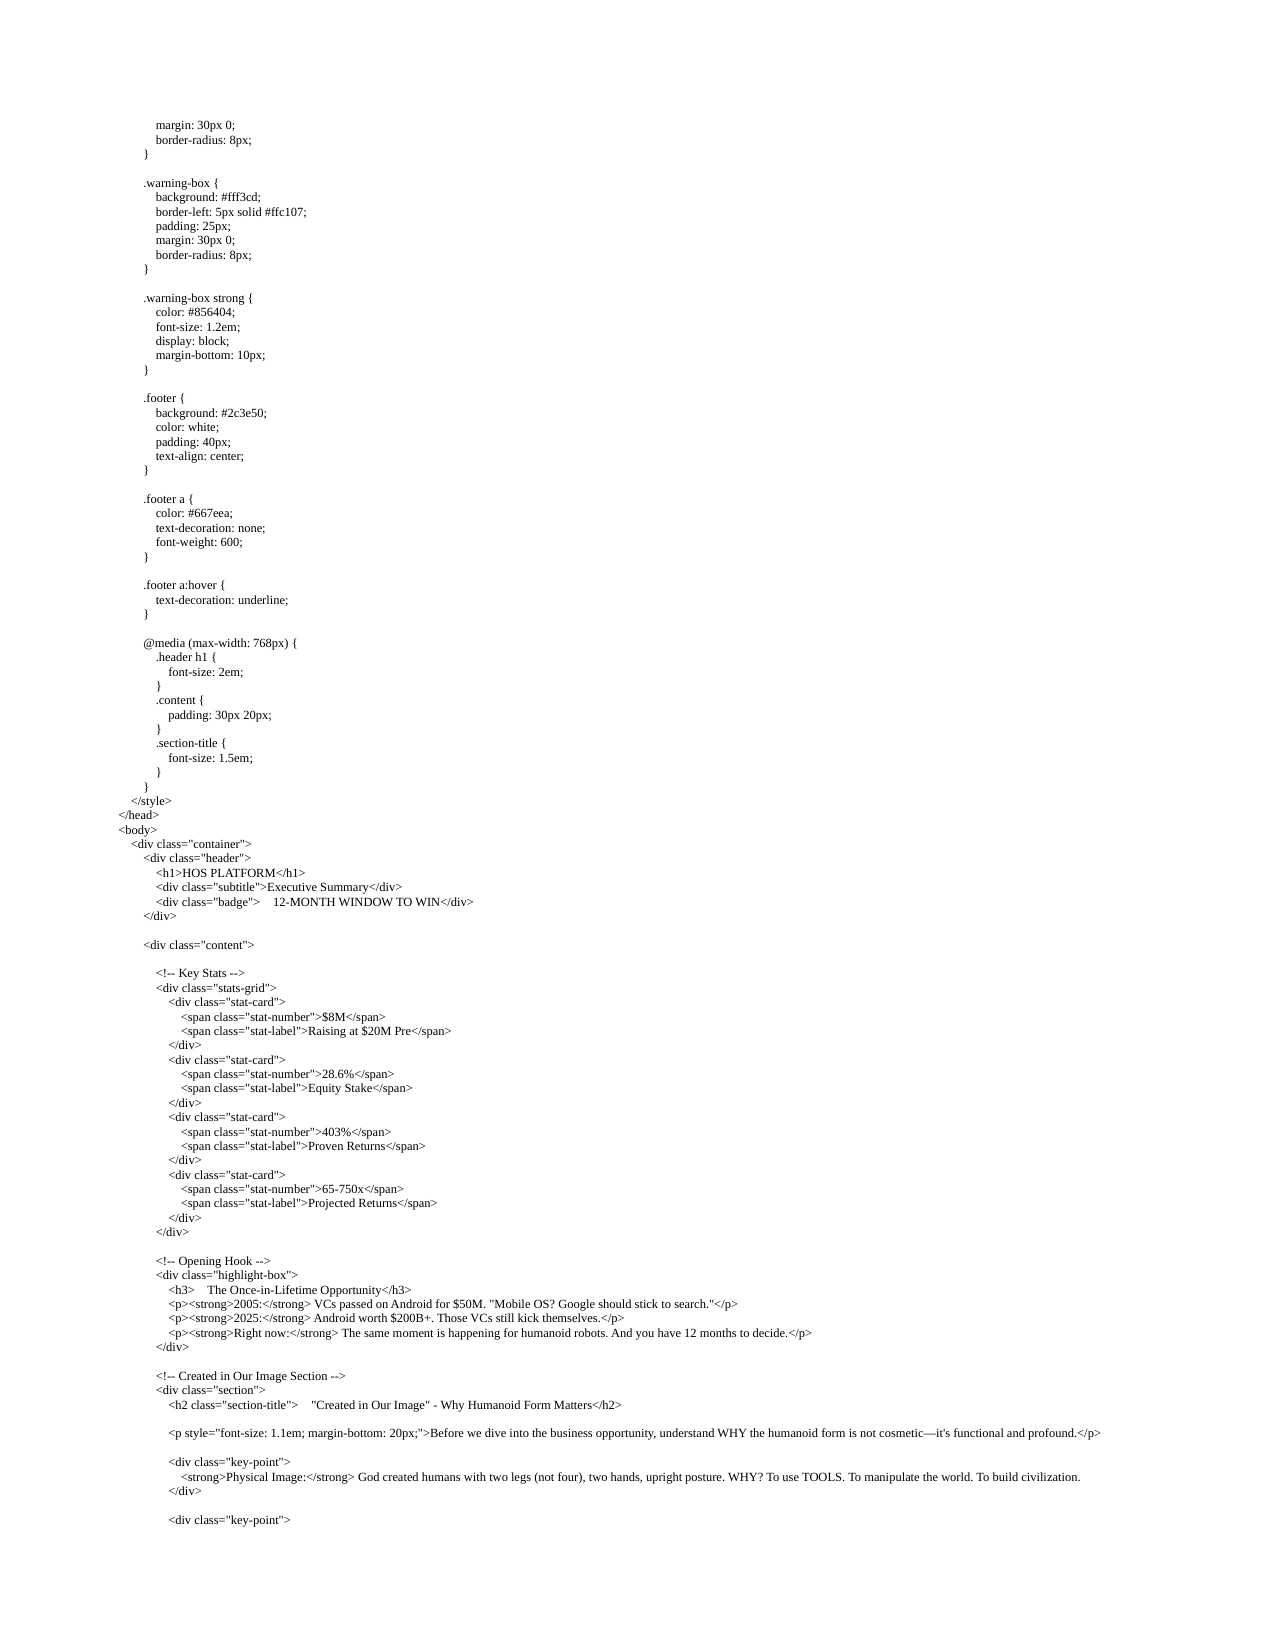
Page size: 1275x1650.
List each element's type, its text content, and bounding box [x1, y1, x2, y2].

text font-size: 1.2em; [118, 319, 1157, 334]
text border-radius: 8px; [118, 247, 1157, 262]
text <span class="stat-label">Equity Stake</span> [118, 1081, 1157, 1096]
text color: #856404; [118, 305, 1157, 319]
text <!-- Key Stats --> [118, 966, 1157, 981]
text } [118, 362, 1157, 377]
text </div> [118, 1340, 1157, 1354]
text .footer a { [118, 492, 1157, 506]
text padding: 40px; [118, 434, 1157, 449]
text <div class="subtitle">Executive Summary</div> [118, 880, 1157, 894]
text <span class="stat-label">Proven Returns</span> [118, 1139, 1157, 1153]
text <div class="section"> [118, 1383, 1157, 1397]
text <div class="badge">⏰ 12-MONTH WINDOW TO WIN</div> [118, 894, 1157, 909]
text <!-- Opening Hook --> [118, 1254, 1157, 1268]
text </div> [118, 1484, 1157, 1498]
text </div> [118, 1225, 1157, 1239]
text } [118, 147, 1157, 161]
text text-decoration: underline; [118, 592, 1157, 607]
text <p><strong>Right now:</strong> The same moment is happening for humanoid robots. And you have 12 months to decide.</p> [118, 1326, 1157, 1340]
text <p><strong>2005:</strong> VCs passed on Android for $50M. "Mobile OS? Google should stick to search."</p> [118, 1297, 1157, 1311]
text } [118, 765, 1157, 779]
text <div class="stats-grid"> [118, 981, 1157, 995]
text <h3>🚀 The Once-in-Lifetime Opportunity</h3> [118, 1282, 1157, 1297]
text <div class="highlight-box"> [118, 1268, 1157, 1282]
text padding: 30px 20px; [118, 707, 1157, 722]
text .footer a:hover { [118, 578, 1157, 592]
text .warning-box { [118, 176, 1157, 190]
text background: #2c3e50; [118, 406, 1157, 420]
text </style> [118, 794, 1157, 808]
text <span class="stat-label">Projected Returns</span> [118, 1196, 1157, 1211]
text </head> [118, 808, 1157, 822]
text text-decoration: none; [118, 521, 1157, 535]
text border-radius: 8px; [118, 132, 1157, 147]
text </div> [118, 1211, 1157, 1225]
text <div class="key-point"> [118, 1455, 1157, 1469]
text margin: 30px 0; [118, 233, 1157, 247]
text <div class="stat-card"> [118, 1110, 1157, 1124]
text </div> [118, 1038, 1157, 1052]
text <h2 class="section-title">💡 "Created in Our Image" - Why Humanoid Form Matters</h2> [118, 1397, 1157, 1412]
text color: #667eea; [118, 506, 1157, 521]
text <p><strong>2025:</strong> Android worth $200B+. Those VCs still kick themselves.</p> [118, 1311, 1157, 1326]
text <span class="stat-number">65-750x</span> [118, 1182, 1157, 1196]
text <strong>Physical Image:</strong> God created humans with two legs (not four), two hands, upright posture. WHY? To use TOOLS. To manipulate the world. To build civilization. [118, 1469, 1157, 1484]
text } [118, 722, 1157, 736]
text <div class="content"> [118, 937, 1157, 952]
text .footer { [118, 391, 1157, 406]
text color: white; [118, 420, 1157, 434]
text <div class="stat-card"> [118, 995, 1157, 1009]
text </div> [118, 909, 1157, 923]
text font-size: 1.5em; [118, 751, 1157, 765]
text } [118, 779, 1157, 794]
text <h1>HOS PLATFORM</h1> [118, 866, 1157, 880]
text padding: 25px; [118, 219, 1157, 233]
text <span class="stat-label">Raising at $20M Pre</span> [118, 1024, 1157, 1038]
text <div class="stat-card"> [118, 1052, 1157, 1067]
text @media (max-width: 768px) { [118, 636, 1157, 650]
text </div> [118, 1096, 1157, 1110]
text margin-bottom: 10px; [118, 348, 1157, 362]
text <div class="header"> [118, 851, 1157, 866]
text border-left: 5px solid #ffc107; [118, 204, 1157, 219]
text <span class="stat-number">28.6%</span> [118, 1067, 1157, 1081]
text </div> [118, 1153, 1157, 1167]
text <body> [118, 822, 1157, 837]
text .header h1 { [118, 650, 1157, 664]
text <!-- Created in Our Image Section --> [118, 1369, 1157, 1383]
text text-align: center; [118, 449, 1157, 463]
text font-size: 2em; [118, 664, 1157, 679]
text <span class="stat-number">$8M</span> [118, 1009, 1157, 1024]
text <div class="key-point"> [118, 1512, 1157, 1527]
text font-weight: 600; [118, 535, 1157, 549]
text <p style="font-size: 1.1em; margin-bottom: 20px;">Before we dive into the business opportunity, understand WHY the humanoid form is not cosmetic—it's functional and profound.</p> [118, 1426, 1157, 1441]
text background: #fff3cd; [118, 190, 1157, 204]
text <div class="stat-card"> [118, 1167, 1157, 1182]
text } [118, 262, 1157, 276]
text margin: 30px 0; [118, 118, 1157, 132]
text <div class="container"> [118, 837, 1157, 851]
text } [118, 463, 1157, 477]
text } [118, 679, 1157, 693]
text .content { [118, 693, 1157, 707]
text display: block; [118, 334, 1157, 348]
text } [118, 607, 1157, 621]
text <span class="stat-number">403%</span> [118, 1124, 1157, 1139]
text .warning-box strong { [118, 291, 1157, 305]
text } [118, 549, 1157, 564]
text .section-title { [118, 736, 1157, 751]
